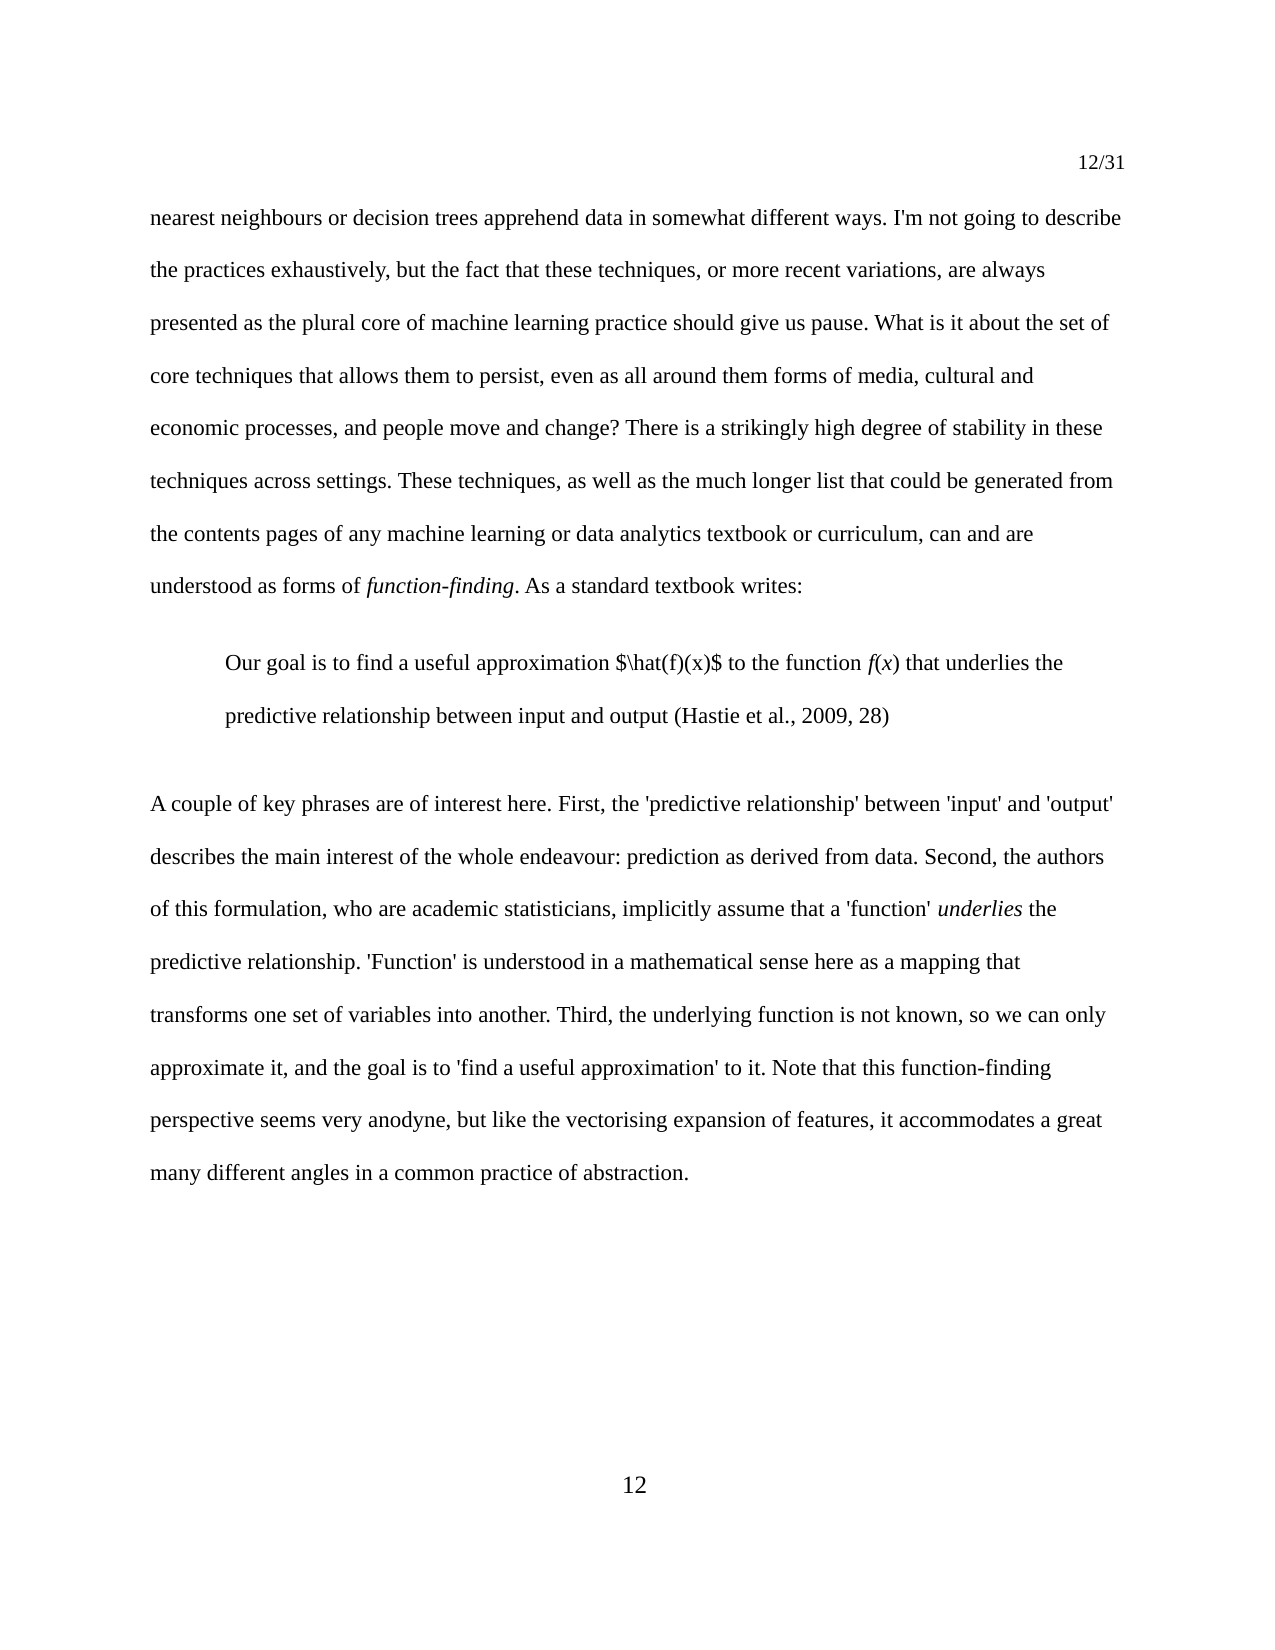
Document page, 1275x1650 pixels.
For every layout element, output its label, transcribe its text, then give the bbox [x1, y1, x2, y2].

text nearest neighbours or decision trees apprehend data in somewhat different ways. I'm not going to describe the practices exhaustively, but the fact that these techniques, or more recent variations, are always presented as the plural core of machine learning practice should give us pause. What is it about the set of core techniques that allows them to persist, even as all around them forms of media, cultural and economic processes, and people move and change? There is a strikingly high degree of stability in these techniques across settings. These techniques, as well as the much longer list that could be generated from the contents pages of any machine learning or data analytics textbook or curriculum, can and are understood as forms of function-finding. As a standard textbook writes: [150, 203, 1125, 599]
text A couple of key phrases are of interest here. First, the 'predictive relationship' between 'input' and 'output' describes the main interest of the whole endeavour: prediction as derived from data. Second, the authors of this formulation, who are academic statisticians, implicitly assume that a 'function' underlies the predictive relationship. 'Function' is understood in a mathematical sense here as a mapping that transforms one set of variables into another. Third, the underlying function is not known, so we can only approximate it, and the goal is to 'find a useful approximation' to it. Note that this function-finding perspective seems very anodyne, but like the vectorising expansion of features, it accommodates a great many different angles in a common practice of abstraction. [150, 790, 1125, 1185]
text Our goal is to find a useful approximation $\hat(f)(x)$ to the function f(x) that underlies the predictive relationship between input and output (Hastie et al., 2009, 28) [225, 649, 1125, 728]
